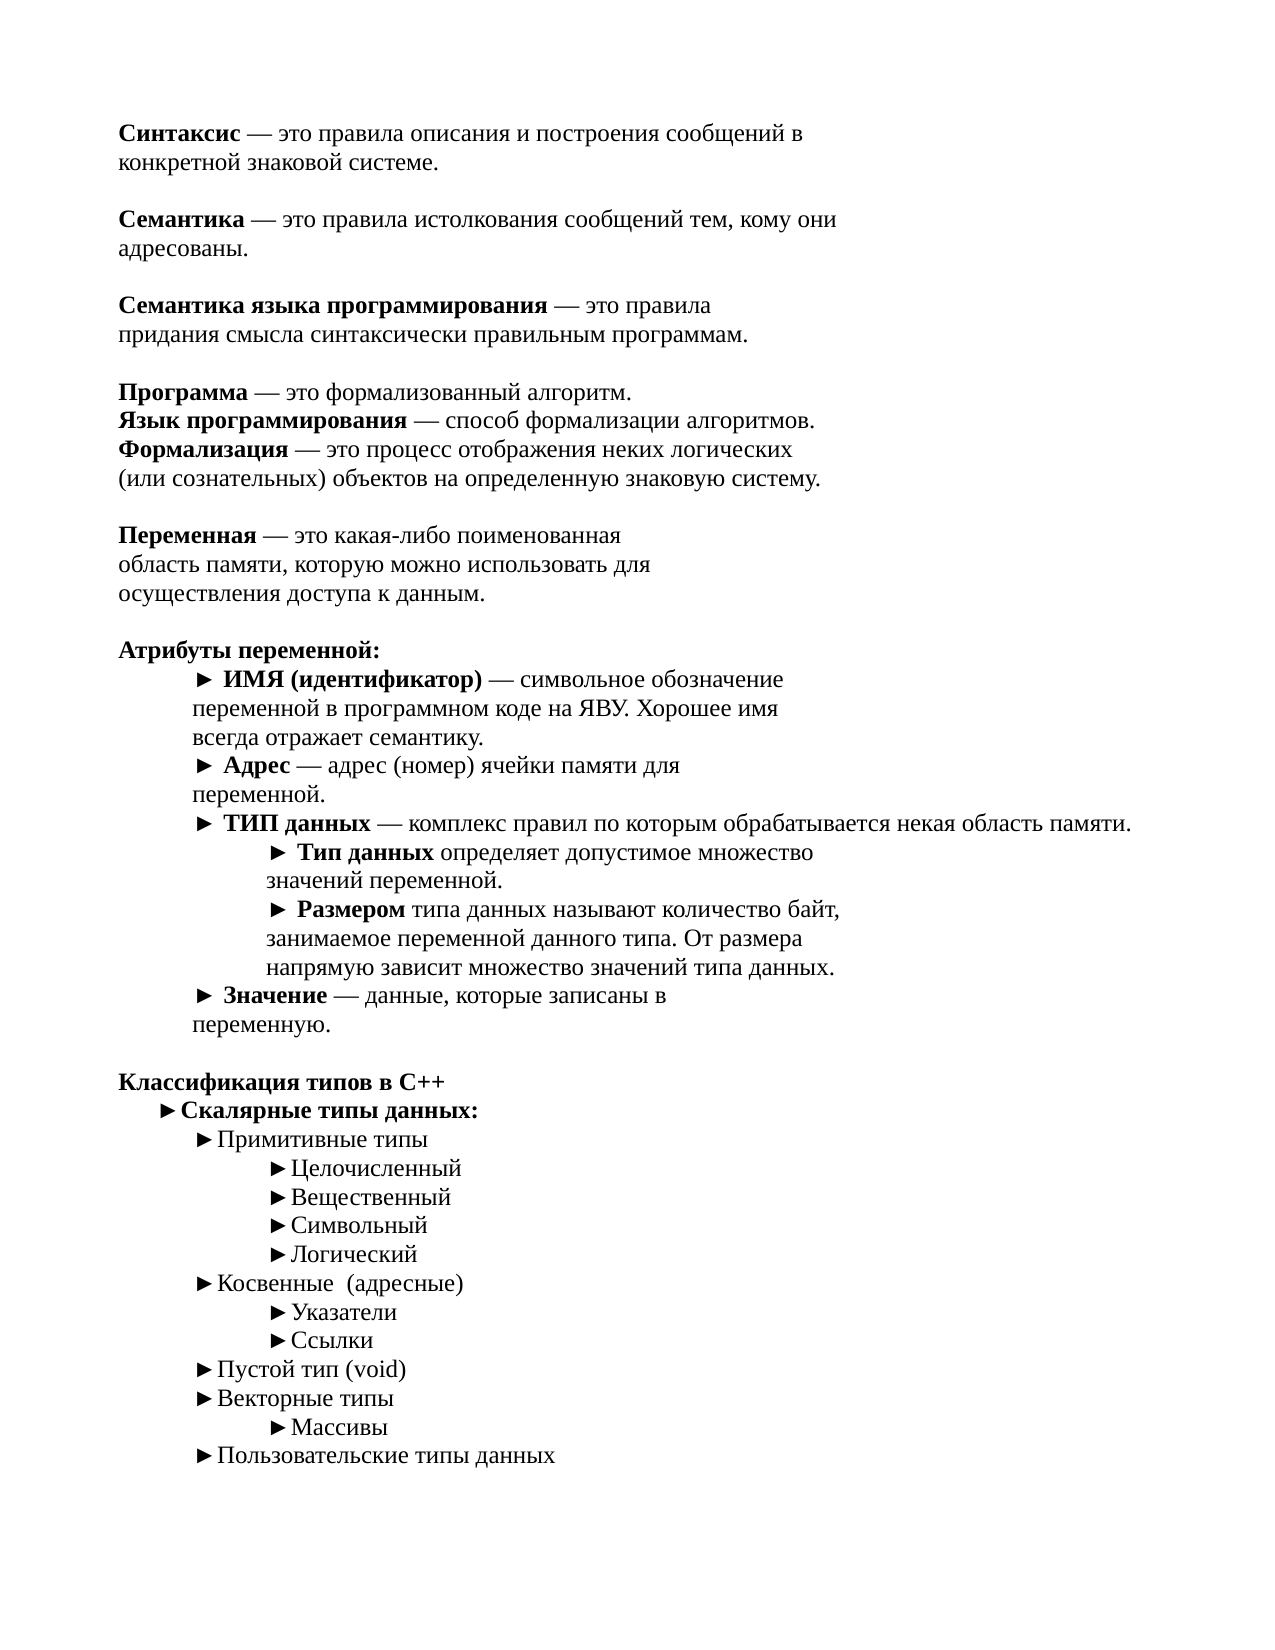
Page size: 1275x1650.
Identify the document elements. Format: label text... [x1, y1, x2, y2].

text ►Скалярные типы данных: [118, 1096, 1157, 1124]
text ►Косвенные (адресные) [118, 1268, 1157, 1297]
text ►Пустой тип (void) [118, 1354, 1157, 1383]
text ► Значение — данные, которые записаны в переменную. [118, 981, 1157, 1038]
text Синтаксис — это правила описания и построения сообщений в конкретной знаковой системе. [118, 118, 1157, 176]
text Программа — это формализованный алгоритм. Язык программирования — способ формализации алгоритмов. [118, 377, 1157, 434]
text переменной. [118, 779, 1157, 808]
text Семантика языка программирования — это правила придания смысла синтаксически правильным программам. [118, 291, 1157, 348]
text Переменная — это какая-либо поименованная область памяти, которую можно использовать для осуществления доступа к данным. [118, 521, 1157, 607]
text ►Указатели [118, 1297, 1157, 1326]
text ►Целочисленный [118, 1153, 1157, 1182]
text Классификация типов в C++ [118, 1067, 1157, 1096]
text ► Размером типа данных называют количество байт, занимаемое переменной данного типа. От размера напрямую зависит множество значений типа данных. [118, 894, 1157, 981]
text Формализация — это процесс отображения неких логических (или сознательных) объектов на определенную знаковую систему. [118, 434, 1157, 492]
text ►Вещественный [118, 1182, 1157, 1211]
text Семантика — это правила истолкования сообщений тем, кому они адресованы. [118, 204, 1157, 262]
text Атрибуты переменной: ► ИМЯ (идентификатор) — символьное обозначение переменной в программном коде на ЯВУ. Хорошее имя [118, 636, 1157, 722]
text ►Логический [118, 1239, 1157, 1268]
text ►Ссылки [118, 1326, 1157, 1354]
text ► ТИП данных — комплекс правил по которым обрабатывается некая область памяти. [118, 808, 1157, 837]
text ► Тип данных определяет допустимое множество значений переменной. [118, 837, 1157, 894]
text ►Символьный [118, 1211, 1157, 1239]
text ►Векторные типы [118, 1383, 1157, 1412]
text ►Пользовательские типы данных [118, 1441, 1157, 1469]
text всегда отражает семантику. [118, 722, 1157, 751]
text ► Адрес — адрес (номер) ячейки памяти для [118, 751, 1157, 779]
text ►Примитивные типы [118, 1124, 1157, 1153]
text ►Массивы [118, 1412, 1157, 1441]
